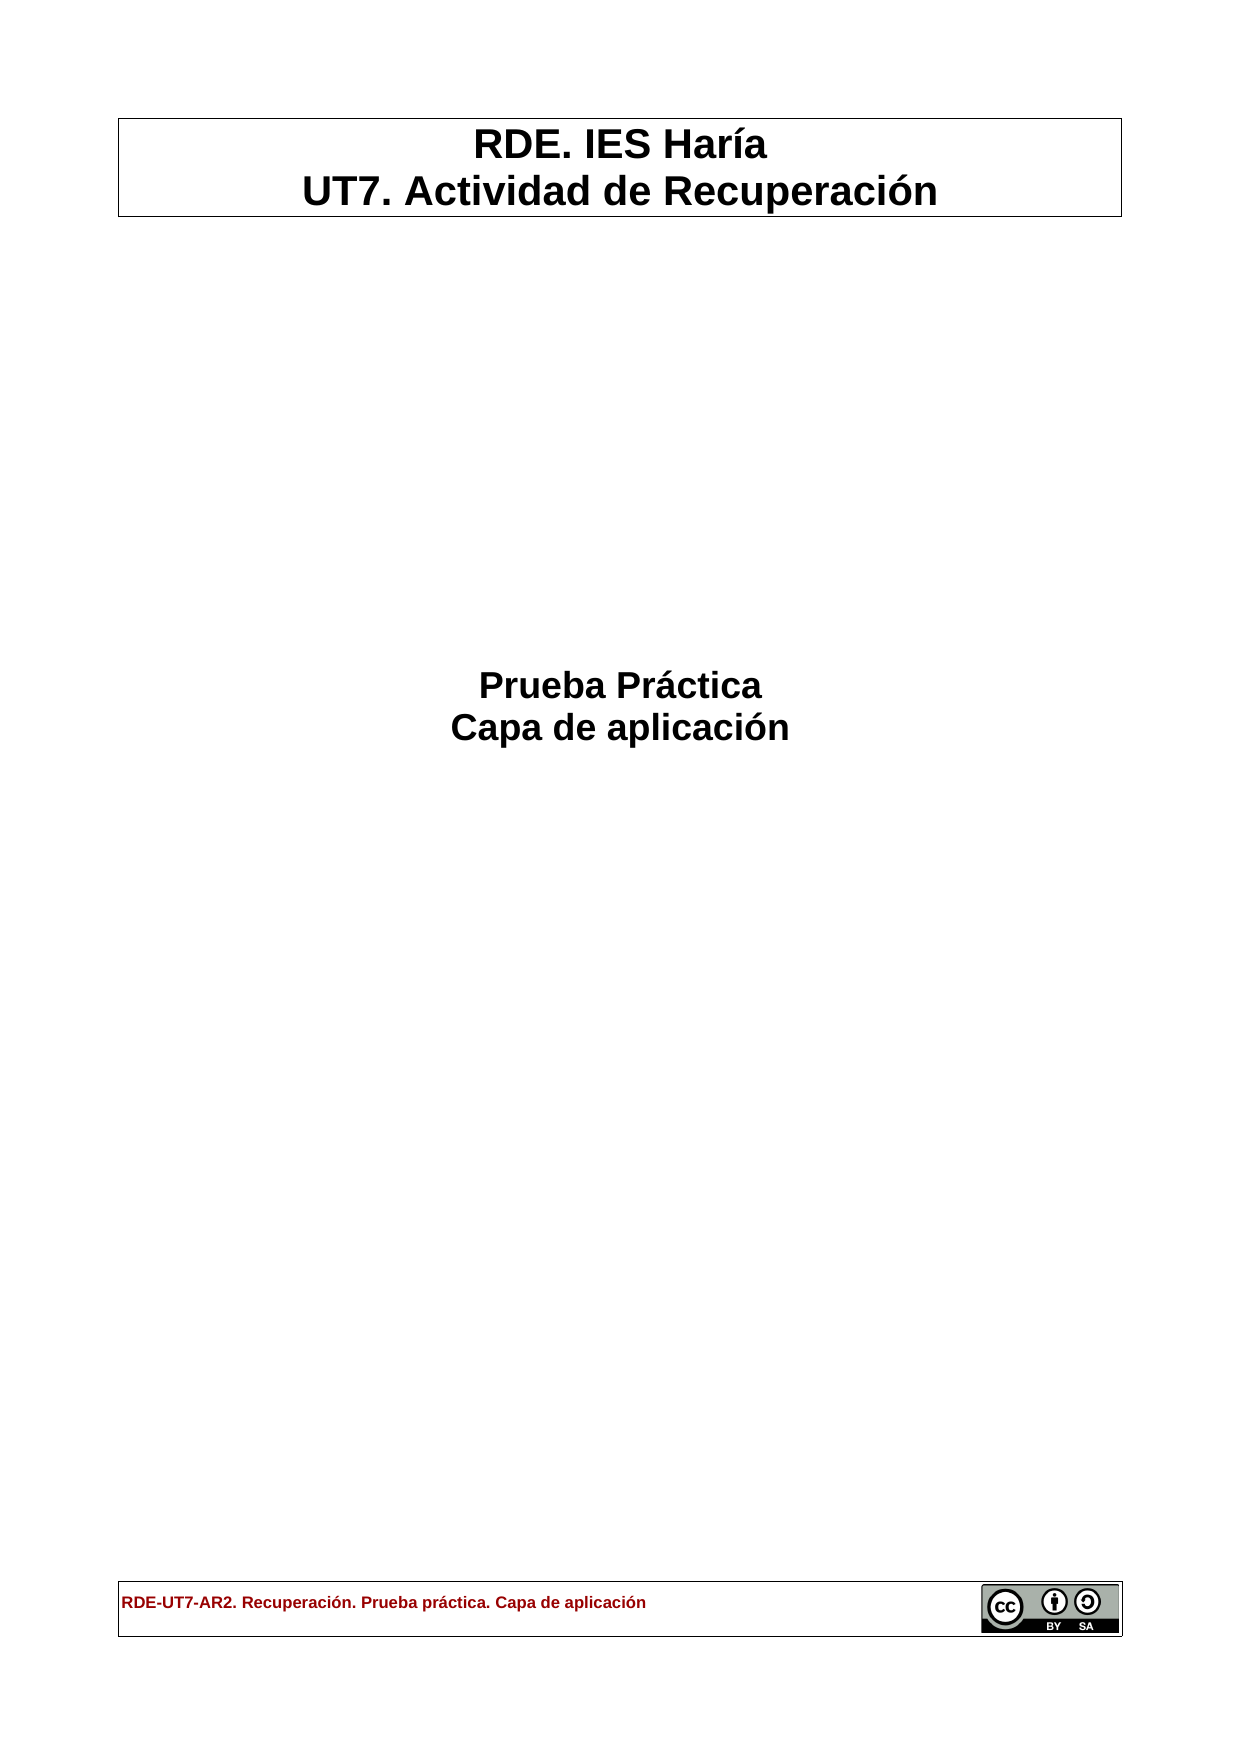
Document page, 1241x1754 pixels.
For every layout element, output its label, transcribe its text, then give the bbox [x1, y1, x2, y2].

text UT7. Actividad de Recuperación [119, 165, 1121, 216]
text RDE. IES Haría [119, 119, 1121, 165]
text Capa de aplicación [118, 706, 1122, 748]
text Prueba Práctica [118, 664, 1122, 706]
picture [981, 1584, 1119, 1633]
